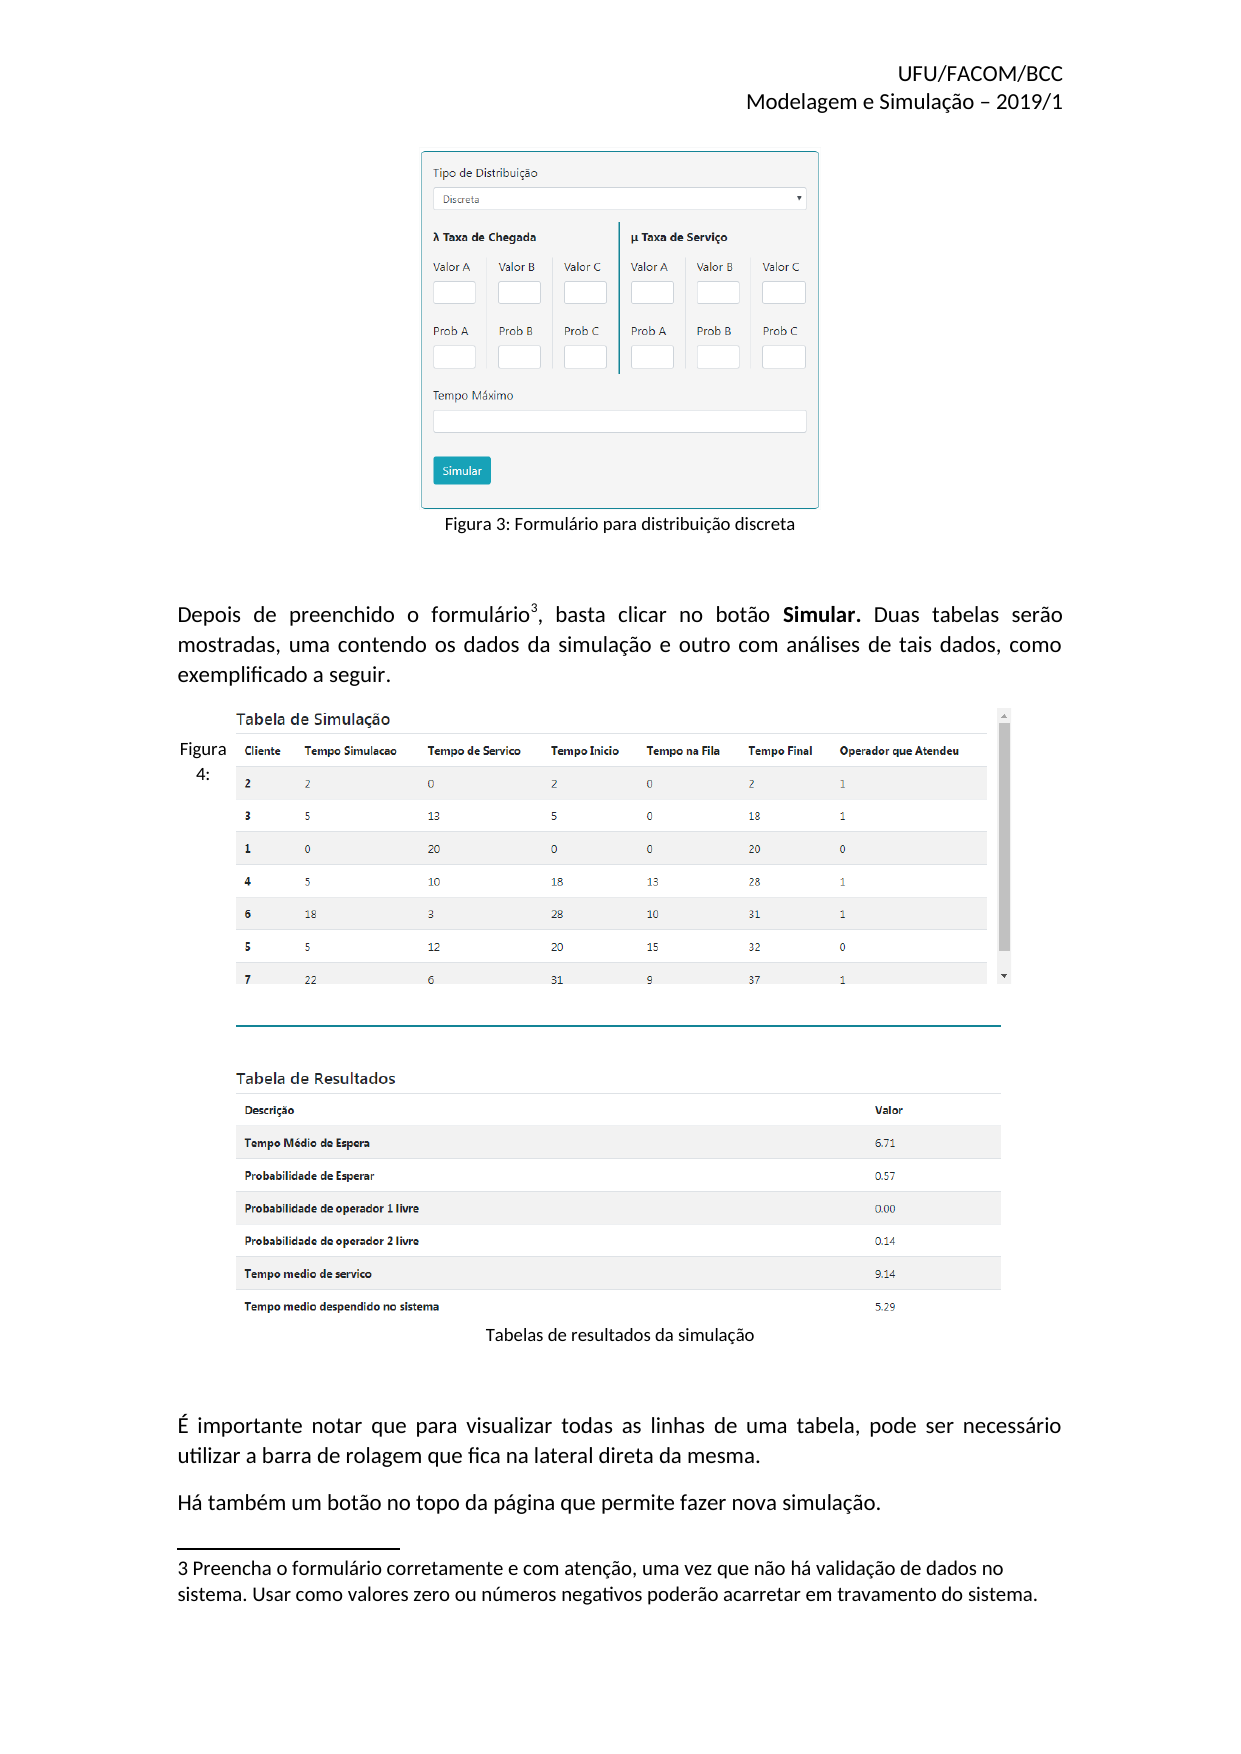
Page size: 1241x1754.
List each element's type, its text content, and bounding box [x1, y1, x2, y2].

text Há também um botão no topo da página que permite fazer nova simulação. [177, 1488, 1063, 1516]
text Figura 3: Formulário para distribuição discreta [177, 148, 1063, 535]
text É importante notar que para visualizar todas as linhas de uma tabela, pode ser necessário utilizar a barra de rolagem que fica na lateral direta da mesma. [177, 1411, 1063, 1469]
text Preencha o formulário corretamente e com atenção, uma vez que não há validação de dados no sistema. Usar como valores zero ou números negativos poderão acarretar em travamento do sistema. [177, 1556, 1063, 1606]
picture [419, 147, 821, 510]
text Figura 4: Tabelas de resultados da simulação [177, 707, 1063, 1346]
picture [228, 707, 1012, 1323]
text Depois de preenchido o formulário, basta clicar no botão Simular. Duas tabelas serão mostradas, uma contendo os dados da simulação e outro com análises de tais dados, como exemplificado a seguir. [177, 600, 1063, 688]
